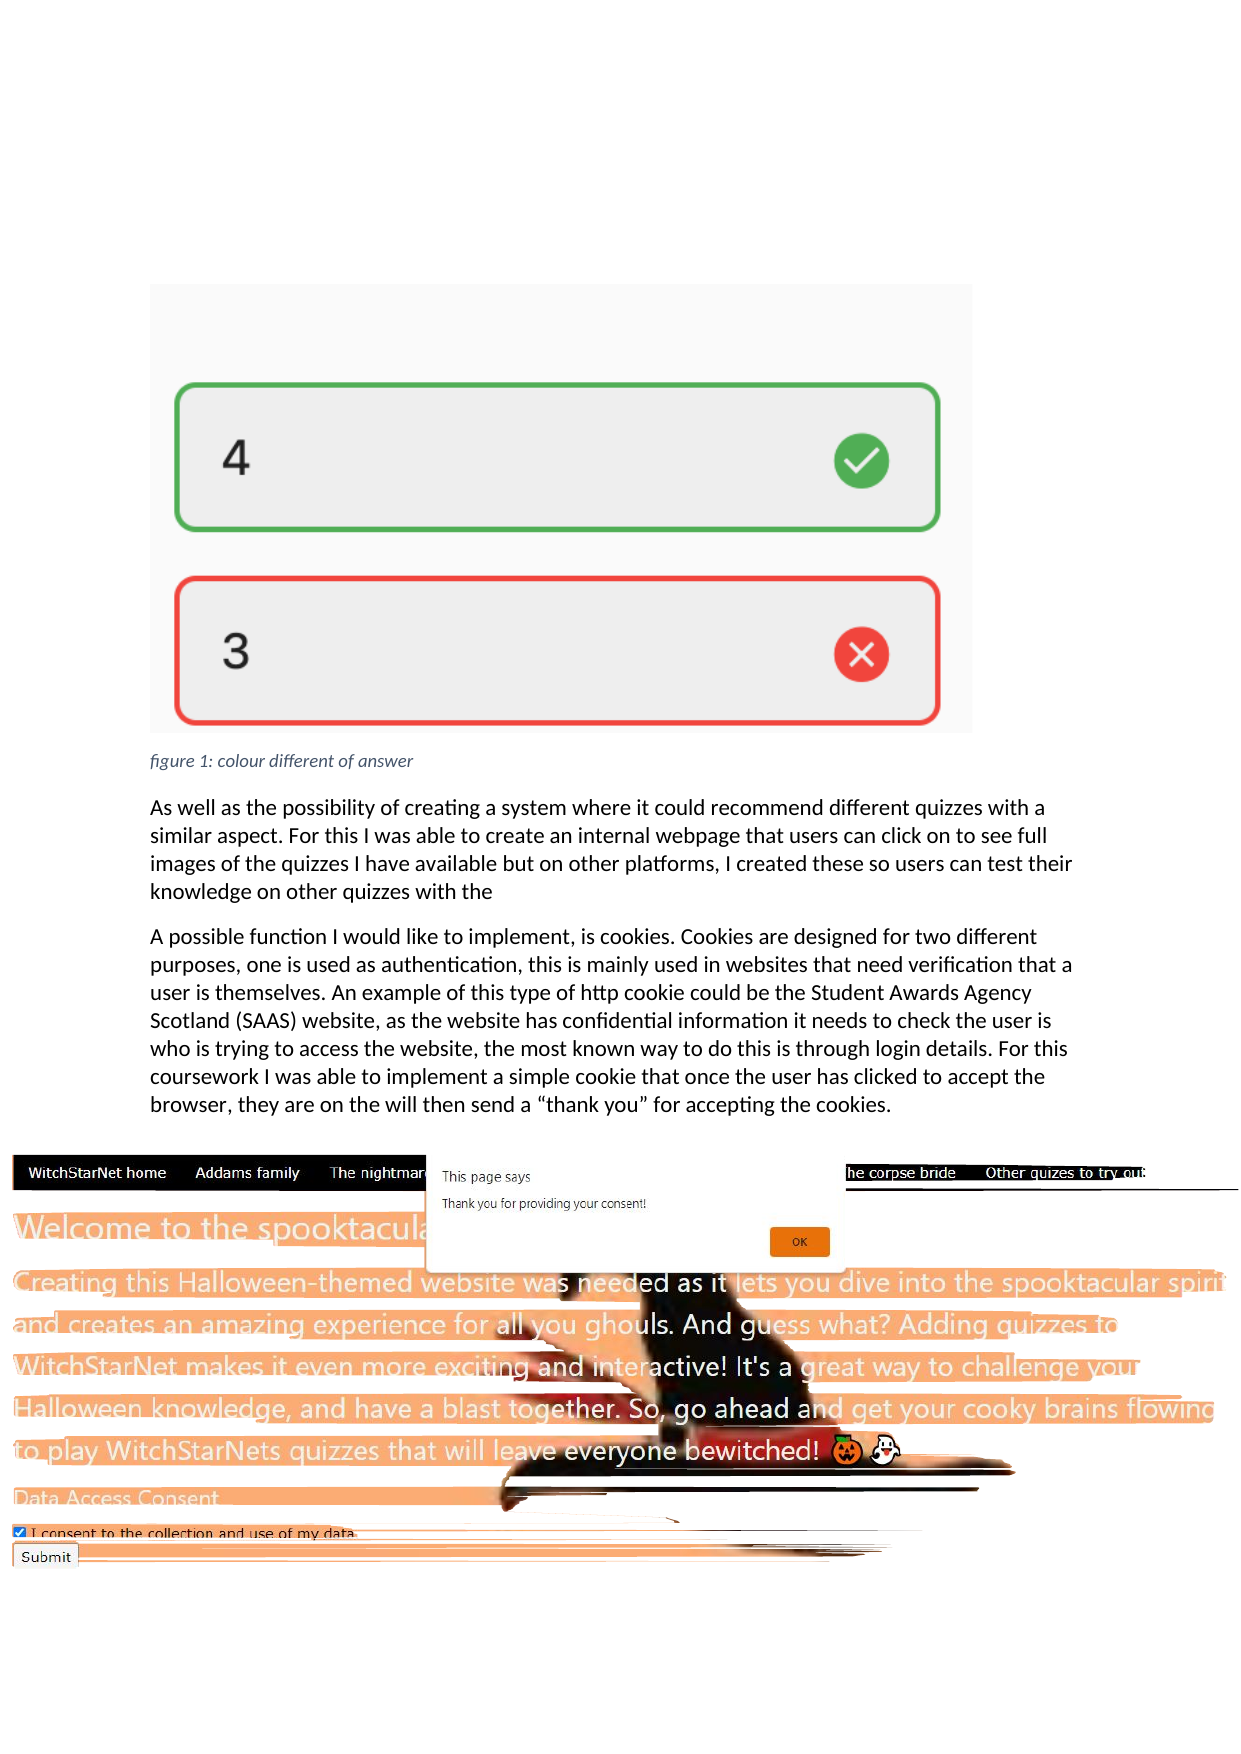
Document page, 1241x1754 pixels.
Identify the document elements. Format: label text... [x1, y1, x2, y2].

text figure 1: colour different of answer [150, 749, 1090, 772]
text A possible function I would like to implement, is cookies. Cookies are designed for two different purposes, one is used as authentication, this is mainly used in websites that need verification that a user is themselves. An example of this type of http cookie could be the Student Awards Agency Scotland (SAAS) website, as the website has confidential information it needs to check the user is who is trying to access the website, the most known way to do this is through login details. For this coursework I was able to implement a simple cookie that once the user has clicked to accept the browser, they are on the will then send a “thank you” for accepting the cookies. [150, 922, 1090, 1118]
text As well as the possibility of creating a system where it could recommend different quizzes with a similar aspect. For this I was able to create an internal webpage that users can click on to see full images of the quizzes I have available but on other platforms, I created these so users can test their knowledge on other quizzes with the [150, 793, 1090, 905]
